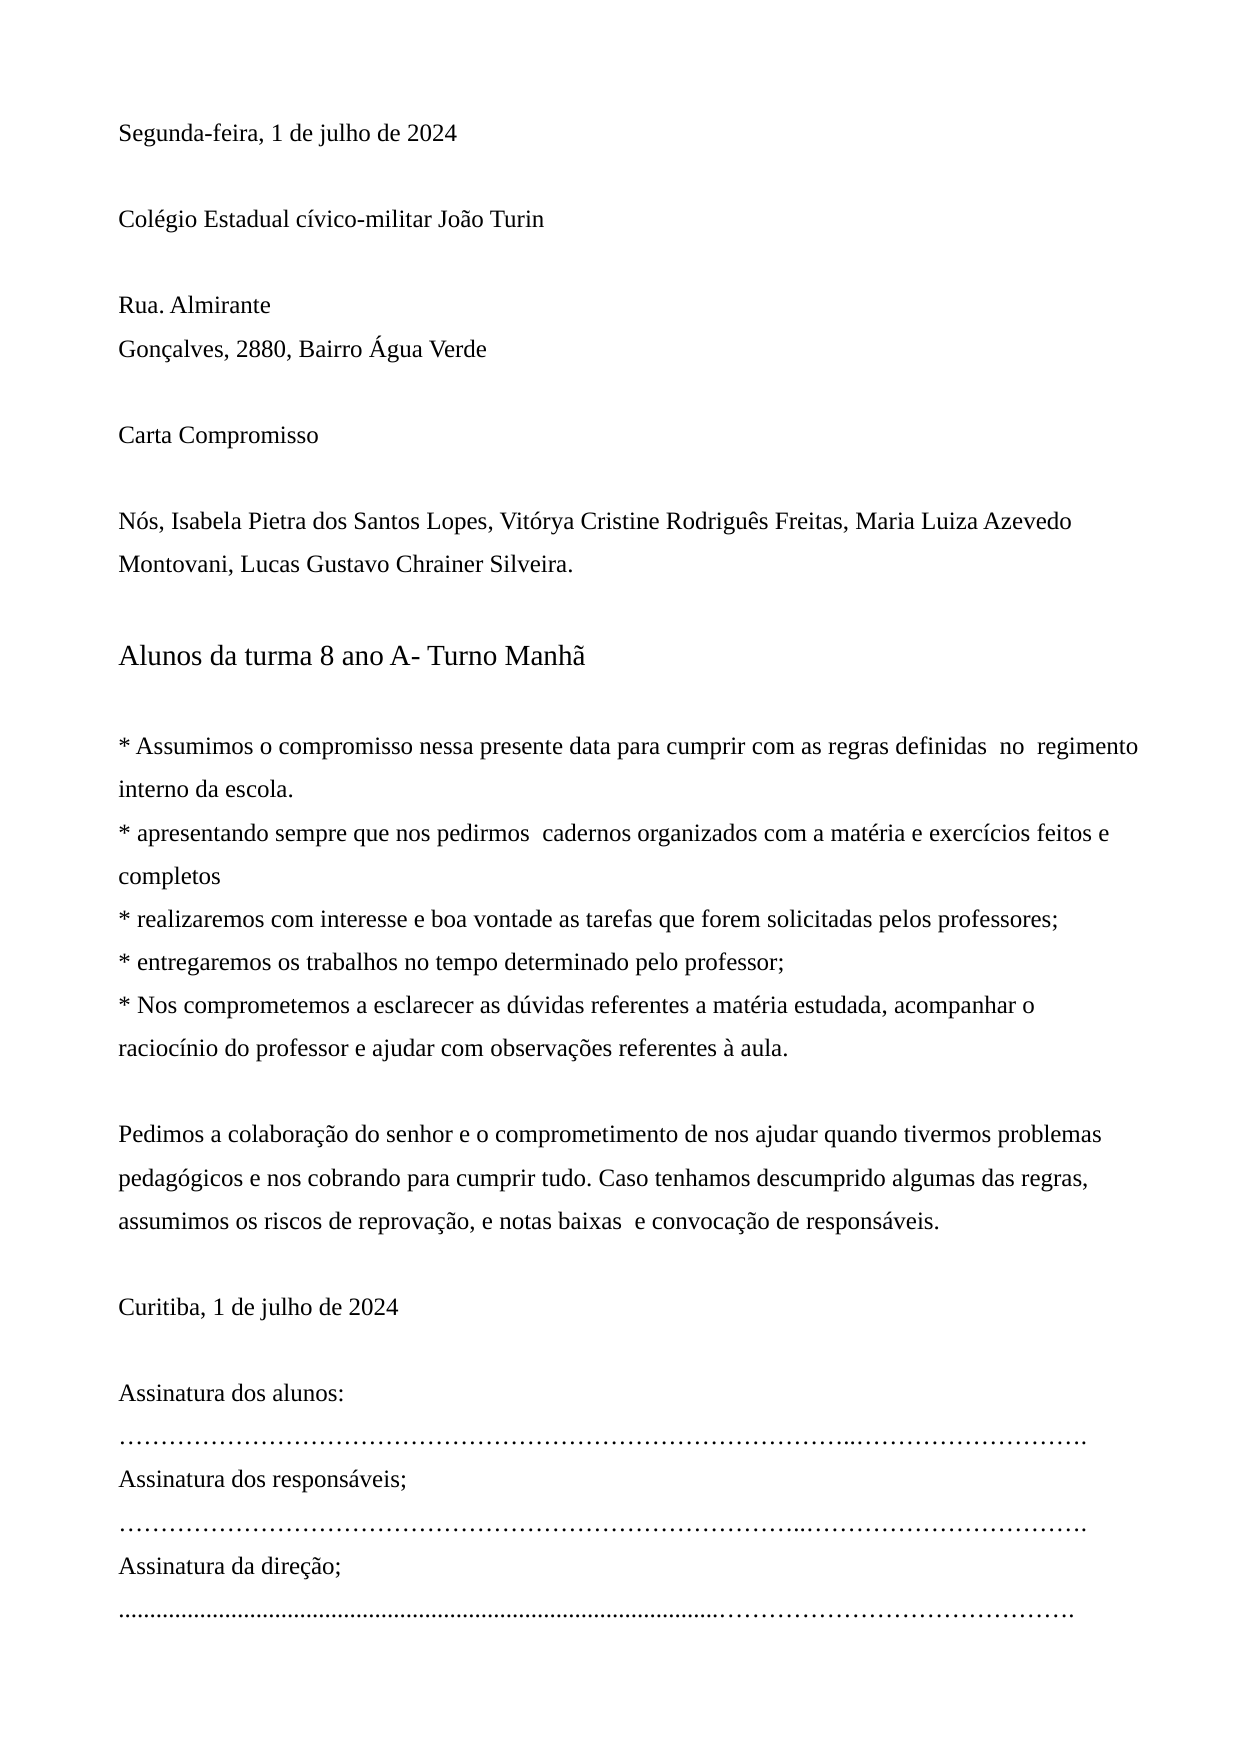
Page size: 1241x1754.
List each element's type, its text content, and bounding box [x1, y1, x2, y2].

text * Assumimos o compromisso nessa presente data para cumprir com as regras definidas no regimento interno da escola. * apresentando sempre que nos pedirmos cadernos organizados com a matéria e exercícios feitos e completos [118, 731, 1139, 889]
text Assinatura dos alunos: ……………………………………………………………………………..………………………. Assinatura dos responsáveis; ………………………………………………………………………..……………………………. Assinatura da direção; ................................................................................................……………………………………. [118, 1335, 1139, 1623]
text * realizaremos com interesse e boa vontade as tarefas que forem solicitadas pelos professores; * entregaremos os trabalhos no tempo determinado pelo professor; * Nos comprometemos a esclarecer as dúvidas referentes a matéria estudada, acompanhar o raciocínio do professor e ajudar com observações referentes à aula. Pedimos a colaboração do senhor e o comprometimento de nos ajudar quando tivermos problemas pedagógicos e nos cobrando para cumprir tudo. Caso tenhamos descumprido algumas das regras, assumimos os riscos de reprovação, e notas baixas e convocação de responsáveis. Curitiba, 1 de julho de 2024 [118, 904, 1139, 1321]
text Alunos da turma 8 ano A- Turno Manhã [118, 592, 1139, 672]
text Segunda-feira, 1 de julho de 2024 Colégio Estadual cívico-militar João Turin Rua. Almirante Gonçalves, 2880, Bairro Água Verde Carta Compromisso Nós, Isabela Pietra dos Santos Lopes, Vitórya Cristine Rodriguês Freitas, Maria Luiza Azevedo Montovani, Lucas Gustavo Chrainer Silveira. [118, 118, 1139, 578]
